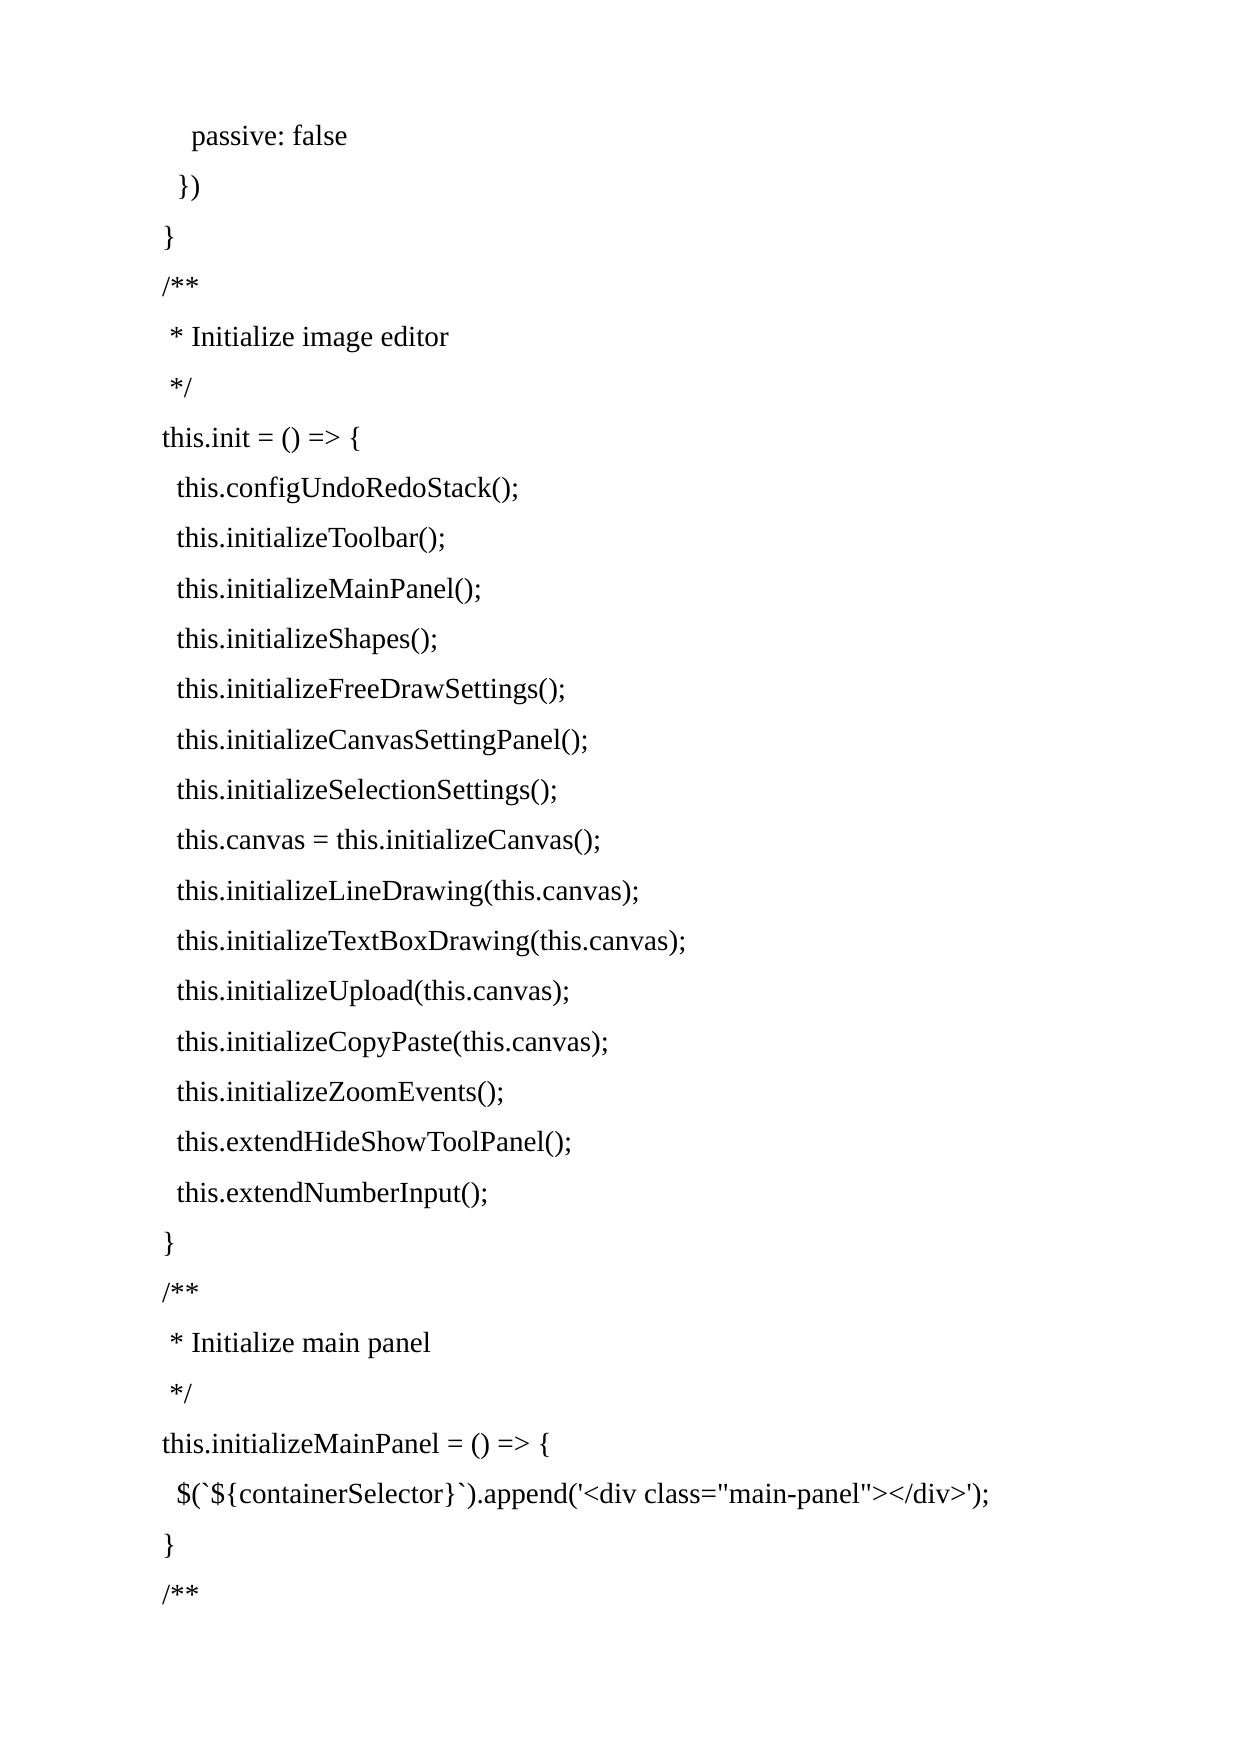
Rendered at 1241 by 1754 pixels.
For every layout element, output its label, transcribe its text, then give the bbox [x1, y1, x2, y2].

text this.configUndoRedoStack(); [118, 470, 1122, 504]
text this.initializeSelectionSettings(); [118, 772, 1122, 806]
text /** [118, 269, 1122, 303]
text /** [118, 1275, 1122, 1309]
text this.initializeToolbar(); [118, 521, 1122, 554]
text this.initializeCanvasSettingPanel(); [118, 722, 1122, 755]
text */ [118, 1376, 1122, 1409]
text this.canvas = this.initializeCanvas(); [118, 822, 1122, 856]
text $(`${containerSelector}`).append('<div class="main-panel"></div>'); [118, 1477, 1122, 1510]
text this.initializeZoomEvents(); [118, 1074, 1122, 1108]
text } [118, 1527, 1122, 1560]
text * Initialize image editor [118, 319, 1122, 353]
text this.initializeMainPanel(); [118, 571, 1122, 604]
text this.initializeShapes(); [118, 621, 1122, 655]
text } [118, 1225, 1122, 1258]
text * Initialize main panel [118, 1326, 1122, 1359]
text }) [118, 168, 1122, 202]
text this.initializeFreeDrawSettings(); [118, 672, 1122, 705]
text } [118, 219, 1122, 252]
text passive: false [118, 118, 1122, 152]
text this.initializeUpload(this.canvas); [118, 973, 1122, 1007]
text /** [118, 1577, 1122, 1611]
text this.initializeTextBoxDrawing(this.canvas); [118, 923, 1122, 957]
text this.extendNumberInput(); [118, 1175, 1122, 1208]
text this.initializeLineDrawing(this.canvas); [118, 873, 1122, 906]
text this.initializeMainPanel = () => { [118, 1426, 1122, 1460]
text this.extendHideShowToolPanel(); [118, 1124, 1122, 1158]
text this.init = () => { [118, 420, 1122, 453]
text */ [118, 370, 1122, 403]
text this.initializeCopyPaste(this.canvas); [118, 1024, 1122, 1057]
